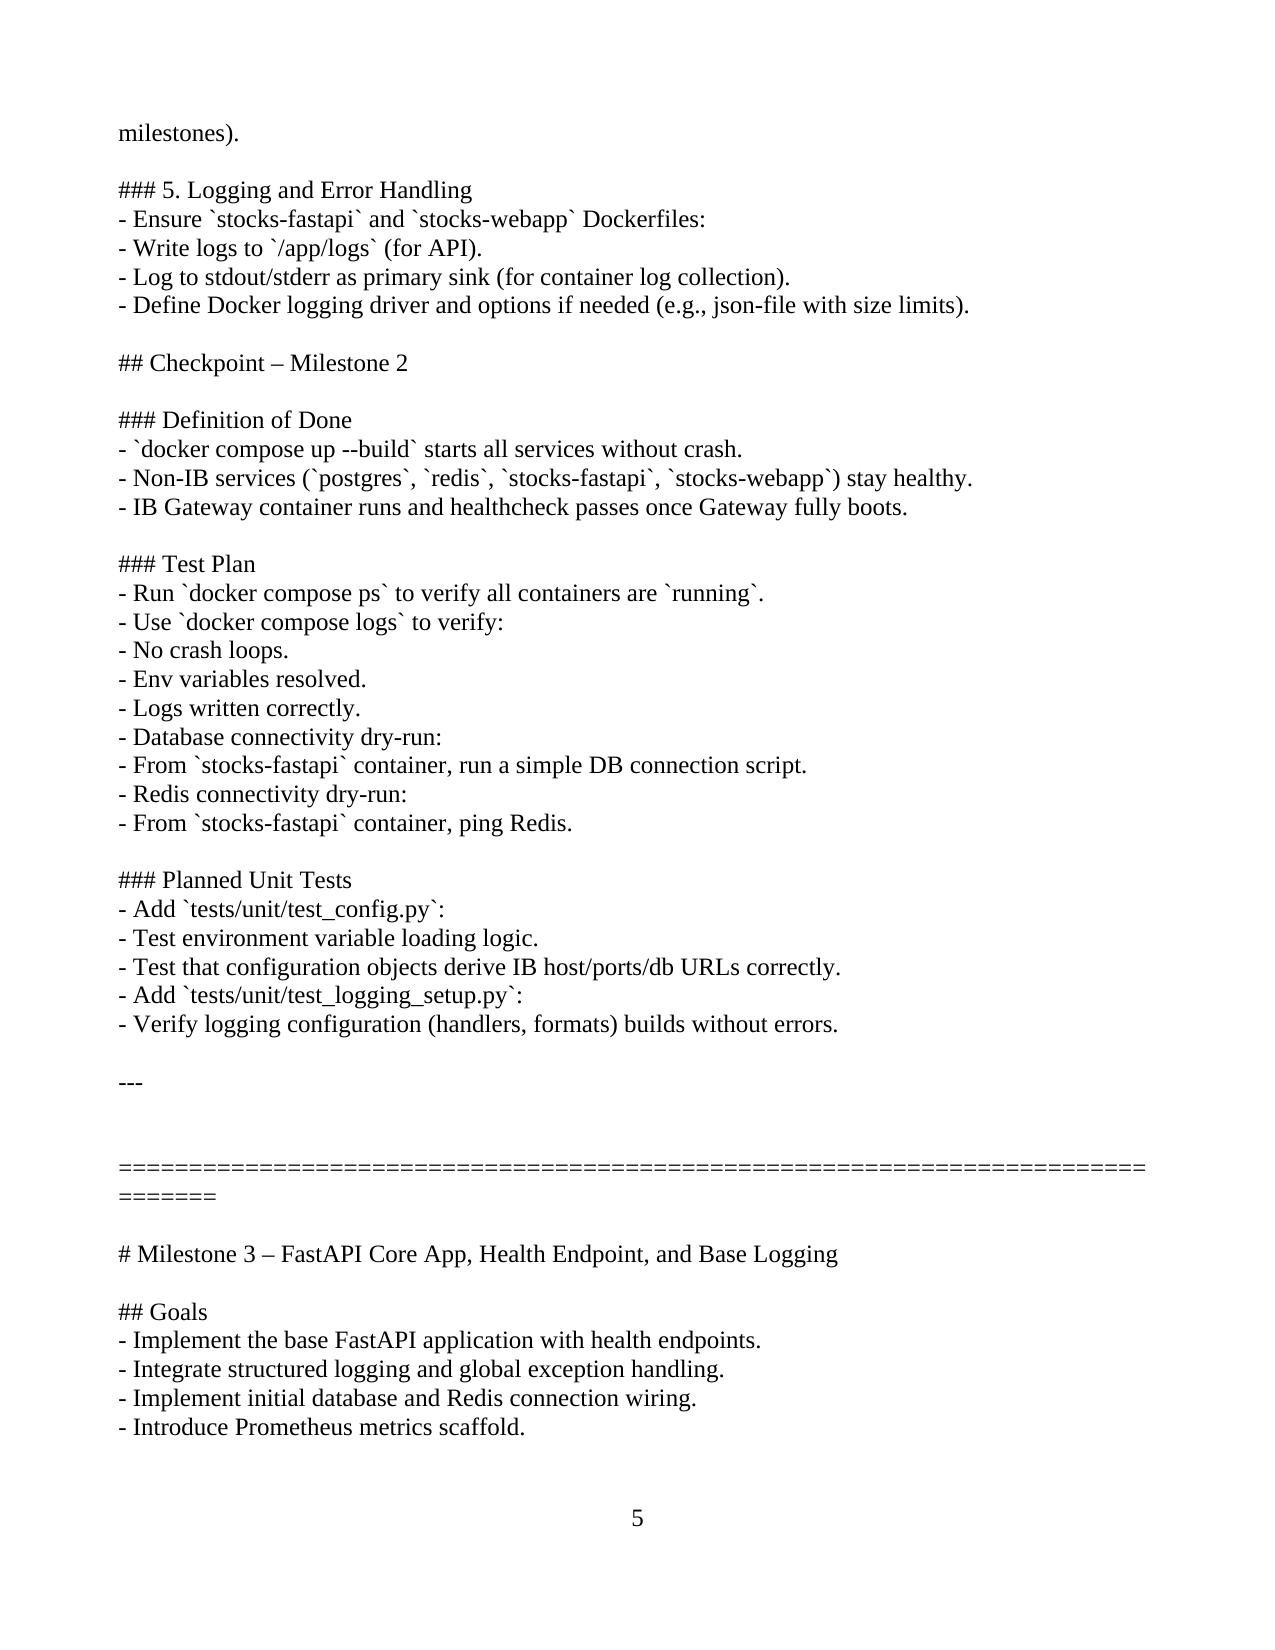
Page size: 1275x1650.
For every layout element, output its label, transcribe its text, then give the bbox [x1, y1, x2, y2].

text - Run `docker compose ps` to verify all containers are `running`. [118, 578, 1157, 607]
text ### 5. Logging and Error Handling [118, 176, 1157, 204]
text ## Goals [118, 1297, 1157, 1326]
text - Define Docker logging driver and options if needed (e.g., json-file with size limits). [118, 291, 1157, 319]
text ### Definition of Done [118, 406, 1157, 434]
text - `docker compose up --build` starts all services without crash. [118, 434, 1157, 463]
text - Ensure `stocks-fastapi` and `stocks-webapp` Dockerfiles: [118, 204, 1157, 233]
text - From `stocks-fastapi` container, run a simple DB connection script. [118, 751, 1157, 779]
text - Add `tests/unit/test_config.py`: [118, 894, 1157, 923]
text - Redis connectivity dry-run: [118, 779, 1157, 808]
text milestones). [118, 118, 1157, 147]
text ## Checkpoint – Milestone 2 [118, 348, 1157, 377]
text - Use `docker compose logs` to verify: [118, 607, 1157, 636]
text - Implement the base FastAPI application with health endpoints. [118, 1326, 1157, 1354]
text ### Planned Unit Tests [118, 866, 1157, 894]
text - Log to stdout/stderr as primary sink (for container log collection). [118, 262, 1157, 291]
text - Logs written correctly. [118, 693, 1157, 722]
text - Implement initial database and Redis connection wiring. [118, 1383, 1157, 1412]
text - Verify logging configuration (handlers, formats) builds without errors. [118, 1009, 1157, 1038]
text ### Test Plan [118, 549, 1157, 578]
text - Env variables resolved. [118, 664, 1157, 693]
text - IB Gateway container runs and healthcheck passes once Gateway fully boots. [118, 492, 1157, 521]
text # Milestone 3 – FastAPI Core App, Health Endpoint, and Base Logging [118, 1239, 1157, 1268]
text - Add `tests/unit/test_logging_setup.py`: [118, 981, 1157, 1009]
text ================================================================================ [118, 1153, 1157, 1211]
text - Non-IB services (`postgres`, `redis`, `stocks-fastapi`, `stocks-webapp`) stay healthy. [118, 463, 1157, 492]
text - Write logs to `/app/logs` (for API). [118, 233, 1157, 262]
text - Integrate structured logging and global exception handling. [118, 1354, 1157, 1383]
text --- [118, 1067, 1157, 1096]
text - Test environment variable loading logic. [118, 923, 1157, 952]
text - From `stocks-fastapi` container, ping Redis. [118, 808, 1157, 837]
text - Introduce Prometheus metrics scaffold. [118, 1412, 1157, 1441]
text - Test that configuration objects derive IB host/ports/db URLs correctly. [118, 952, 1157, 981]
text - Database connectivity dry-run: [118, 722, 1157, 751]
text - No crash loops. [118, 636, 1157, 664]
